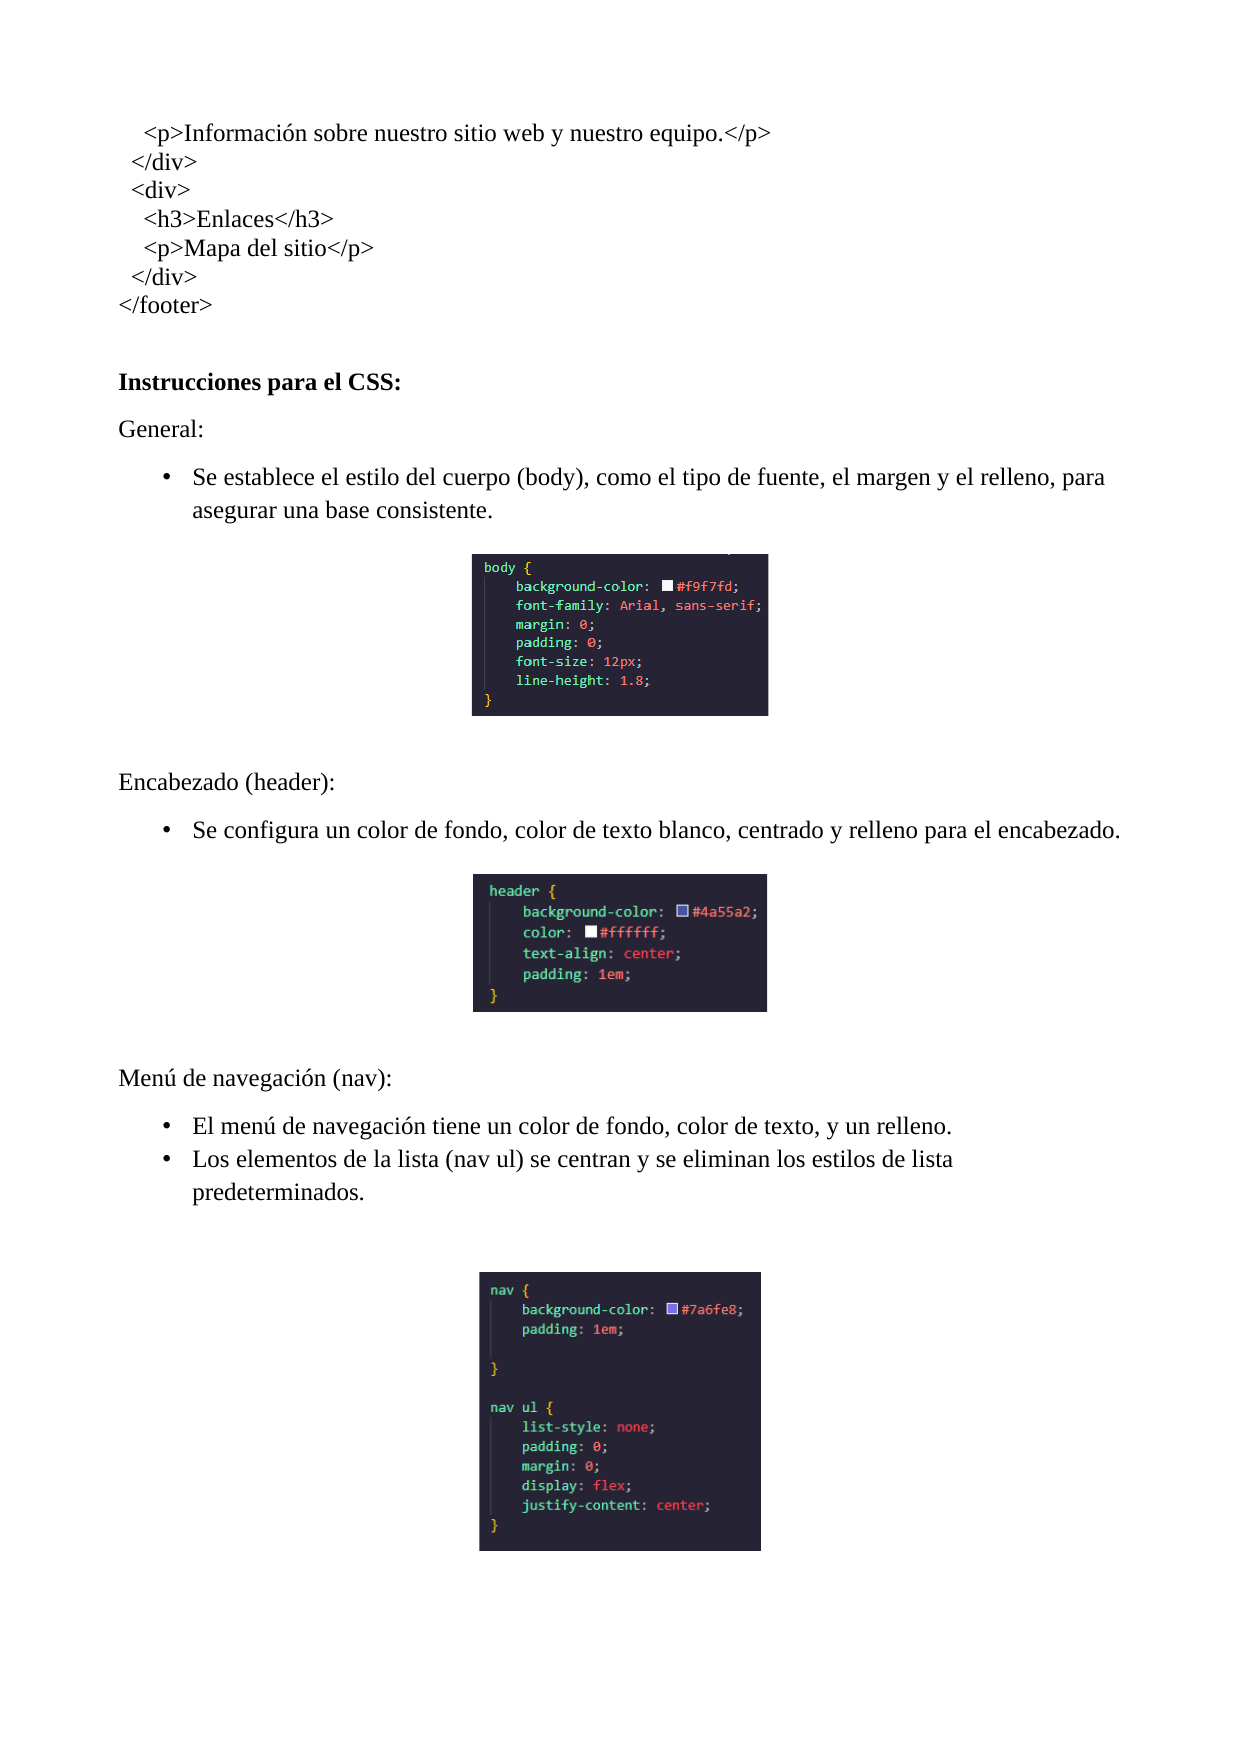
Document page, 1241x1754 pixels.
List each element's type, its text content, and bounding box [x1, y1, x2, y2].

text </footer> [118, 291, 1122, 319]
text Instrucciones para el CSS: [118, 367, 1122, 396]
text <p>Mapa del sitio</p> [118, 233, 1122, 262]
list Se configura un color de fondo, color de texto blanco, centrado y relleno para el encabezado. [162, 815, 1122, 844]
list El menú de navegación tiene un color de fondo, color de texto, y un relleno. [162, 1111, 1122, 1139]
picture [471, 554, 769, 716]
text Encabezado (header): [118, 767, 1122, 796]
picture [473, 874, 768, 1012]
picture [479, 1272, 761, 1551]
text General: [118, 414, 1122, 443]
text <div> [118, 176, 1122, 204]
text <p>Información sobre nuestro sitio web y nuestro equipo.</p> [118, 118, 1122, 147]
list Los elementos de la lista (nav ul) se centran y se eliminan los estilos de lista predeterminados. [162, 1144, 1122, 1206]
text <h3>Enlaces</h3> [118, 204, 1122, 233]
text </div> [118, 147, 1122, 176]
list Se establece el estilo del cuerpo (body), como el tipo de fuente, el margen y el relleno, para asegurar una base consistente. [162, 462, 1122, 524]
text </div> [118, 262, 1122, 291]
text Menú de navegación (nav): [118, 1063, 1122, 1092]
